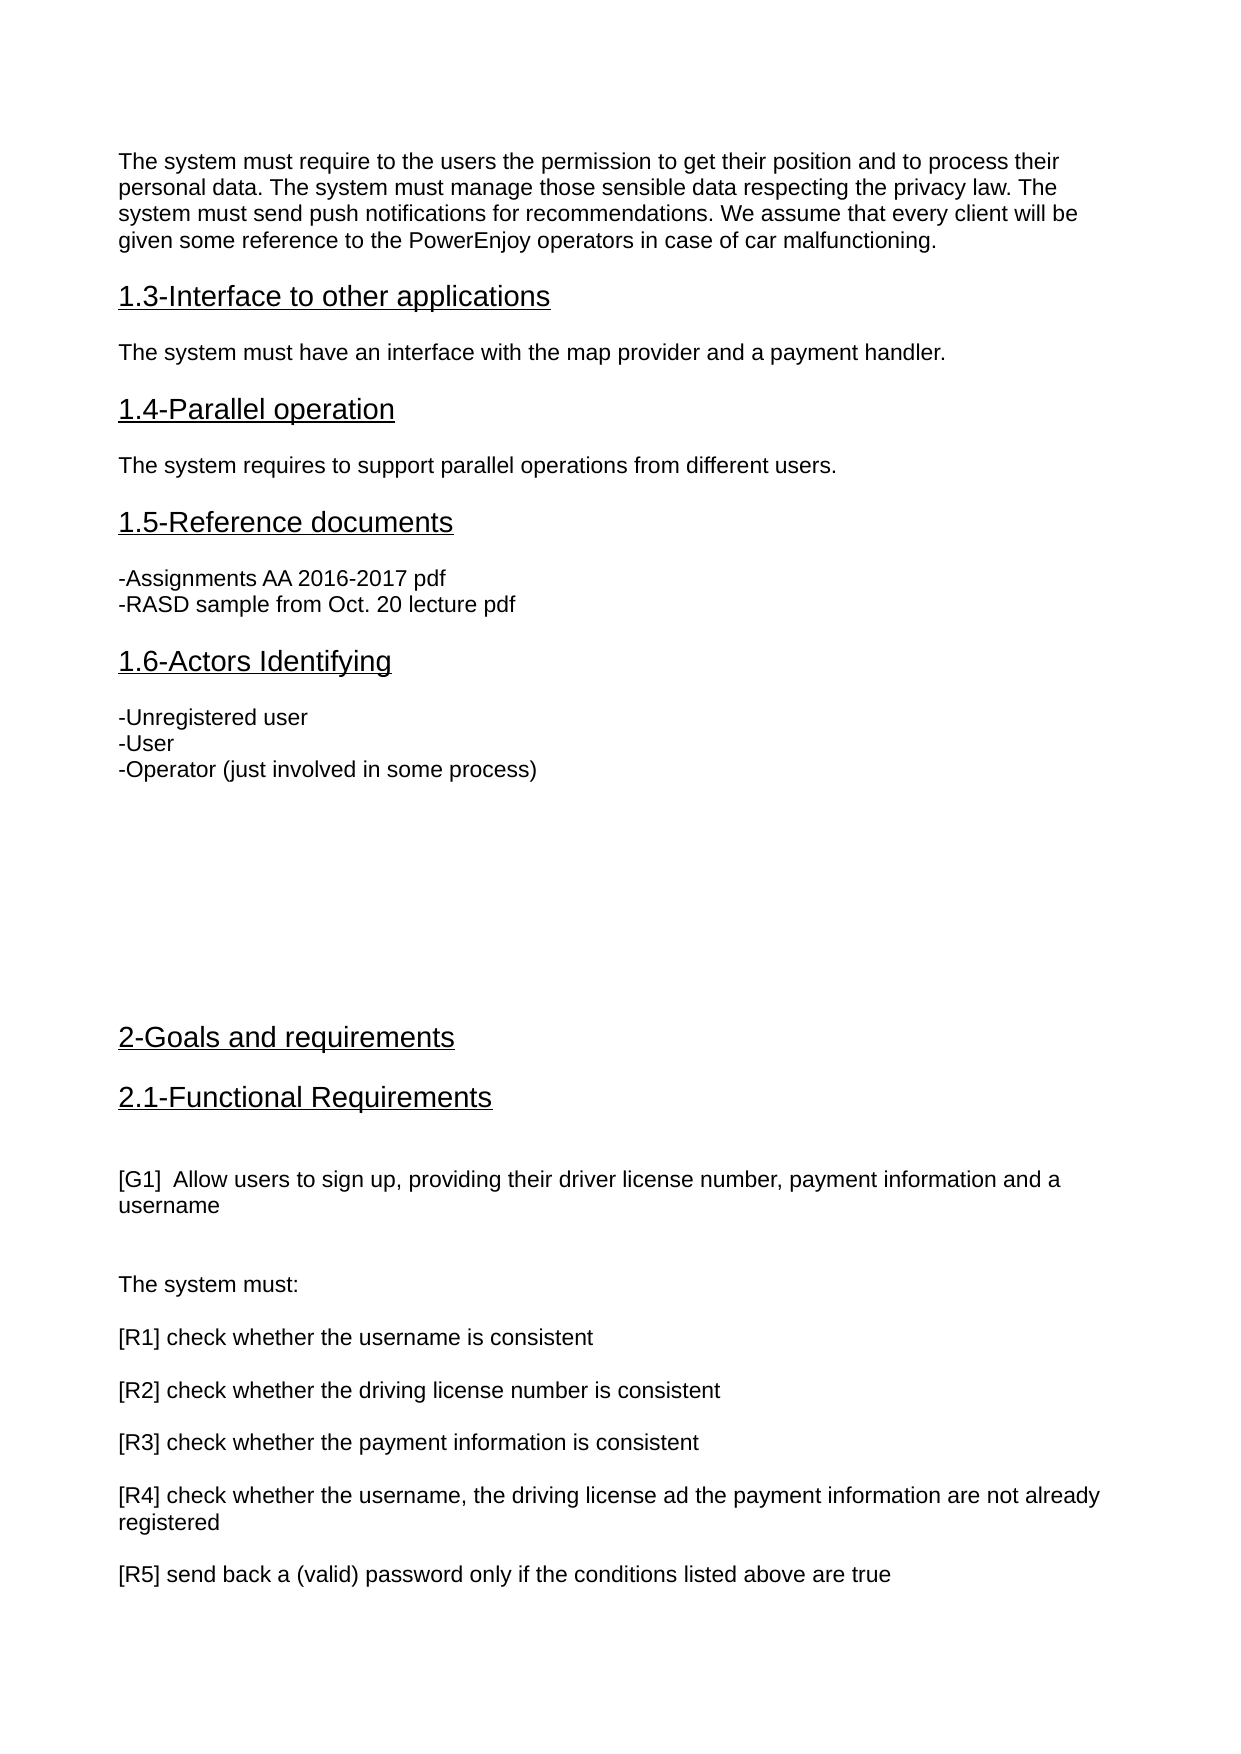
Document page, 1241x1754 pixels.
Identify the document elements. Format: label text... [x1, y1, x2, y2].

text The system must require to the users the permission to get their position and to process their personal data. The system must manage those sensible data respecting the privacy law. The system must send push notifications for recommendations. We assume that every client will be given some reference to the PowerEnjoy operators in case of car malfunctioning. [118, 148, 1122, 253]
text The system must have an interface with the map provider and a payment handler. [118, 339, 1122, 366]
text 1.4-Parallel operation [118, 392, 1122, 426]
text [R3] check whether the payment information is consistent [118, 1429, 1122, 1456]
text -Unregistered user [118, 703, 1122, 730]
text 1.6-Actors Identifying [118, 643, 1122, 677]
text [R2] check whether the driving license number is consistent [118, 1377, 1122, 1403]
text [R4] check whether the username, the driving license ad the payment information are not already registered [118, 1482, 1122, 1535]
text -RASD sample from Oct. 20 lecture pdf [118, 591, 1122, 617]
text 2-Goals and requirements [118, 1020, 1122, 1053]
text -Assignments AA 2016-2017 pdf [118, 564, 1122, 591]
text 2.1-Functional Requirements [118, 1079, 1122, 1113]
text [R5] send back a (valid) password only if the conditions listed above are true [118, 1561, 1122, 1587]
text [R1] check whether the username is consistent [118, 1324, 1122, 1350]
text 1.5-Reference documents [118, 504, 1122, 538]
text -Operator (just involved in some process) [118, 756, 1122, 782]
text -User [118, 730, 1122, 756]
text The system must: [118, 1271, 1122, 1298]
text [G1] Allow users to sign up, providing their driver license number, payment information and a username [118, 1166, 1122, 1218]
text The system requires to support parallel operations from different users. [118, 452, 1122, 478]
text 1.3-Interface to other applications [118, 279, 1122, 313]
